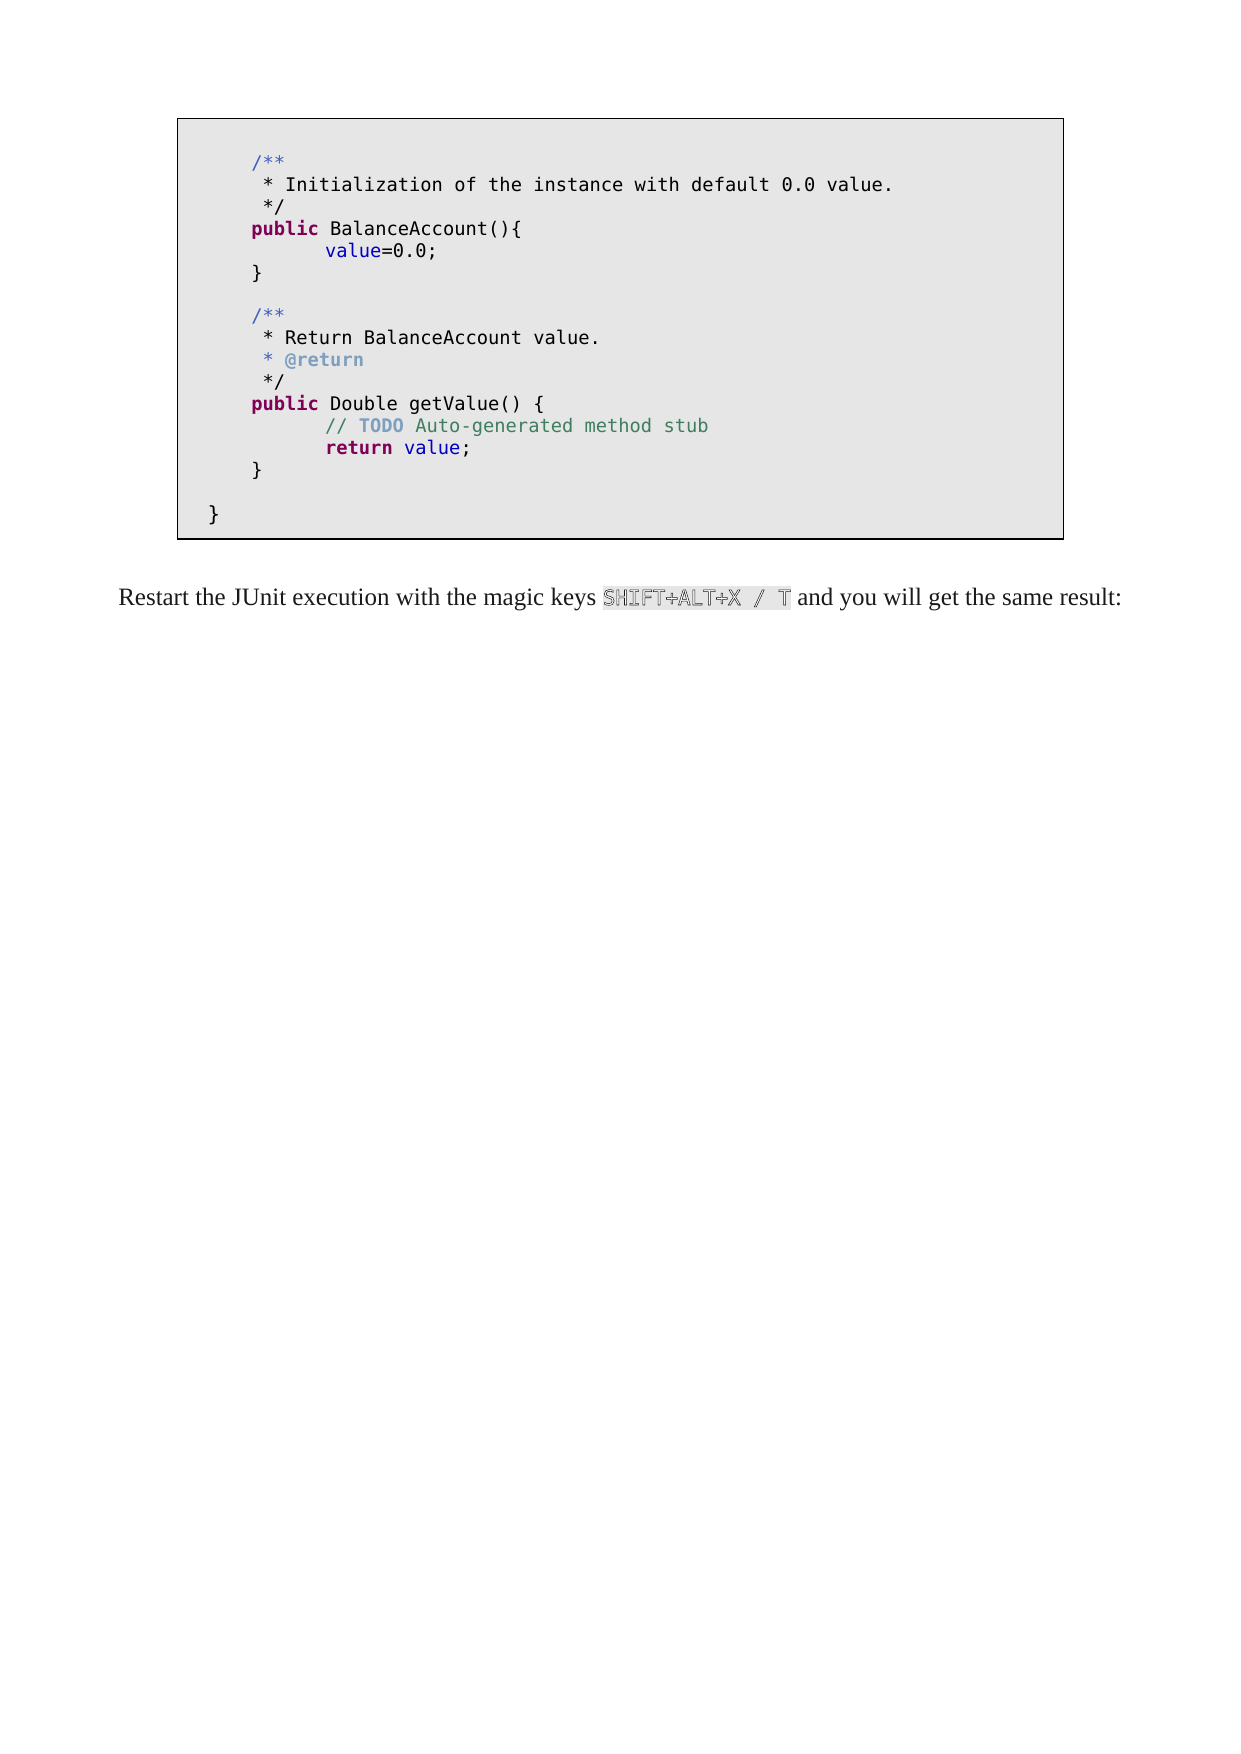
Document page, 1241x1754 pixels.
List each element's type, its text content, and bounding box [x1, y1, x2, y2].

text } [178, 490, 1063, 538]
text public BalanceAccount(){ [178, 206, 1063, 227]
text * @return [178, 337, 1063, 359]
text */ [178, 359, 1063, 381]
text * Return BalanceAccount value. [178, 315, 1063, 337]
text /** [178, 140, 1063, 162]
text */ [178, 184, 1063, 206]
subtitle Restart the JUnit execution with the magic keys SHIFT+ALT+X / T and you will get the same result: [118, 582, 1122, 610]
text // TODO Auto-generated method stub [178, 402, 1063, 424]
text return value; [178, 424, 1063, 446]
text /** [178, 293, 1063, 315]
text } [178, 249, 1063, 271]
text * Initialization of the instance with default 0.0 value. [178, 162, 1063, 184]
text } [178, 446, 1063, 468]
text public Double getValue() { [178, 381, 1063, 402]
text value=0.0; [178, 227, 1063, 249]
